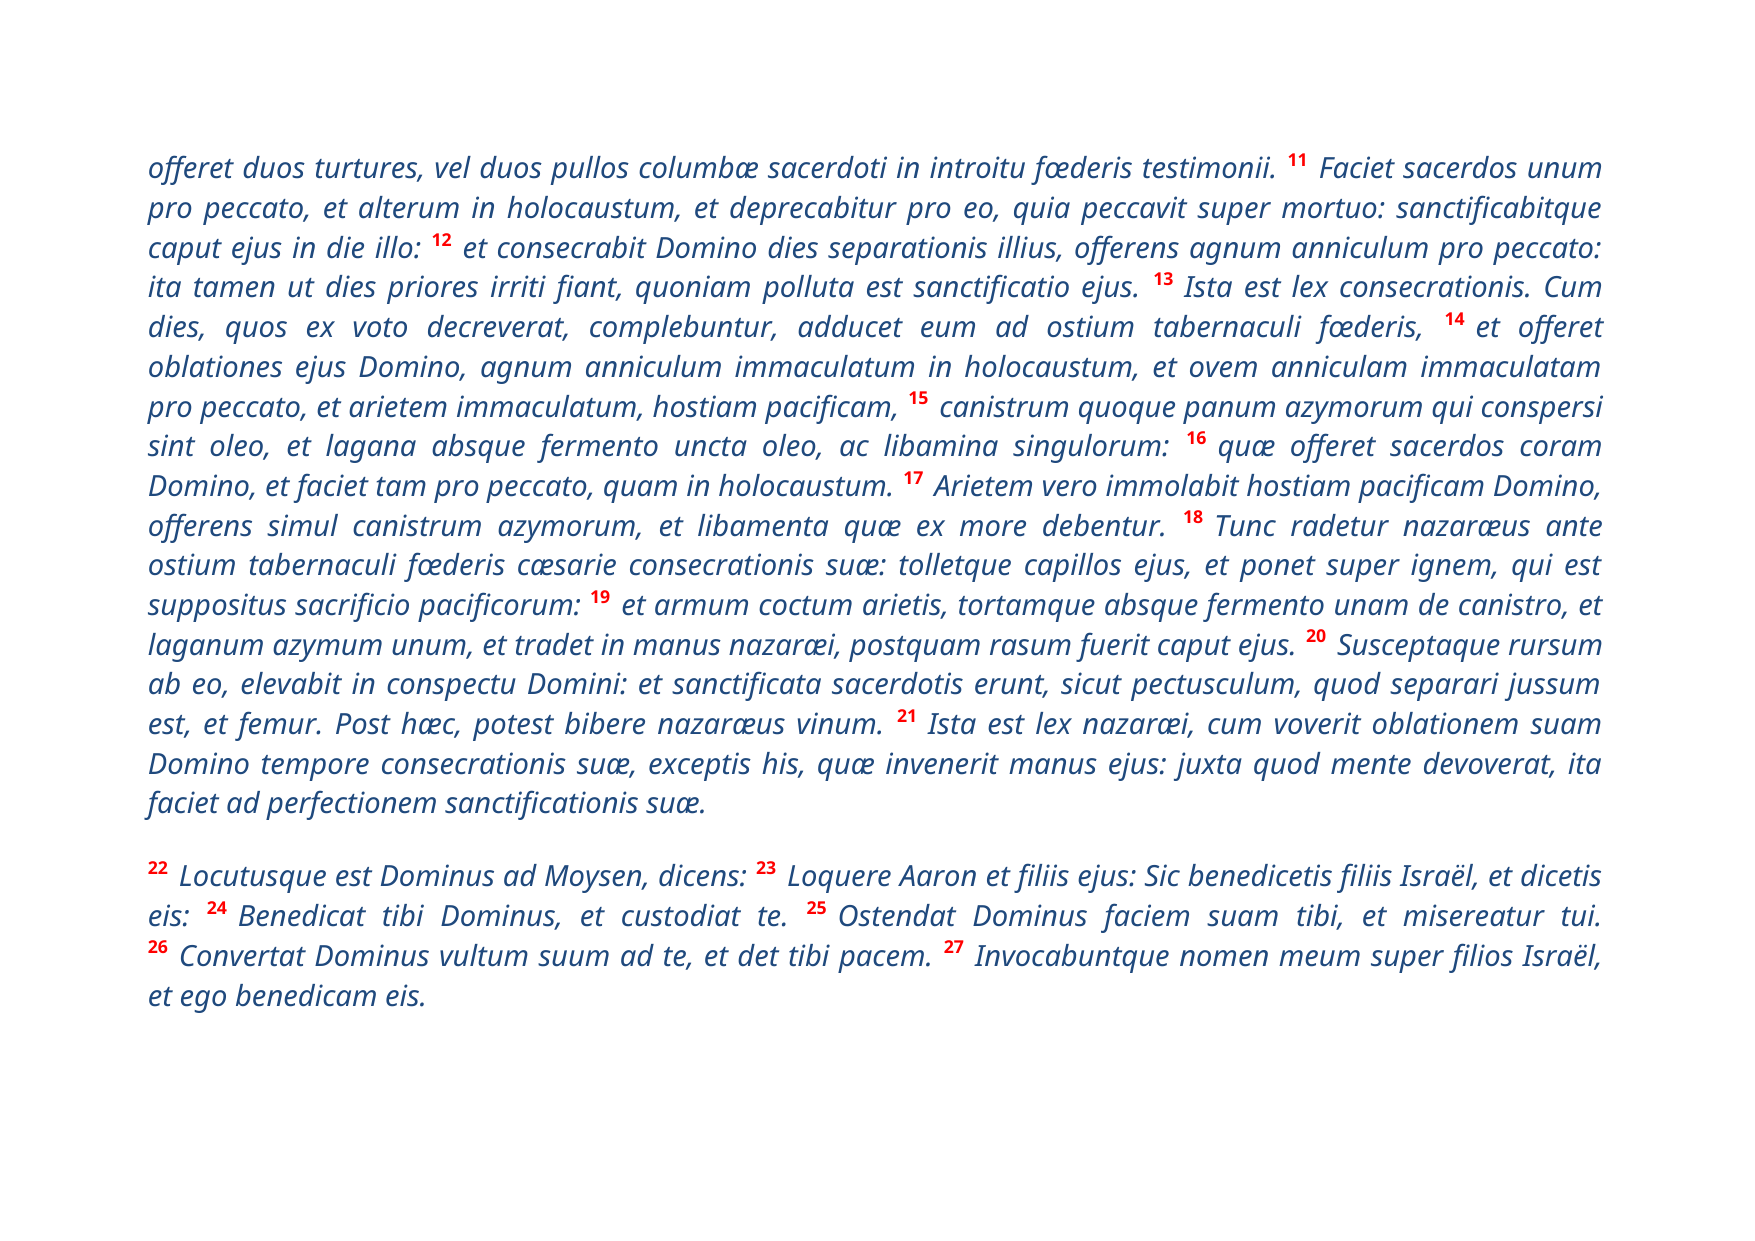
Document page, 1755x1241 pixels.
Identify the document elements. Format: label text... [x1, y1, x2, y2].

text offeret duos turtures, vel duos pullos columbæ sacerdoti in introitu fœderis testimonii. 11 Faciet sacerdos unum pro peccato, et alterum in holocaustum, et deprecabitur pro eo, quia peccavit super mortuo: sanctificabitque caput ejus in die illo: 12 et consecrabit Domino dies separationis illius, offerens agnum anniculum pro peccato: ita tamen ut dies priores irriti fiant, quoniam polluta est sanctificatio ejus. 13 Ista est lex consecrationis. Cum dies, quos ex voto decreverat, complebuntur, adducet eum ad ostium tabernaculi fœderis, 14 et offeret oblationes ejus Domino, agnum anniculum immaculatum in holocaustum, et ovem anniculam immaculatam pro peccato, et arietem immaculatum, hostiam pacificam, 15 canistrum quoque panum azymorum qui conspersi sint oleo, et lagana absque fermento uncta oleo, ac libamina singulorum: 16 quæ offeret sacerdos coram Domino, et faciet tam pro peccato, quam in holocaustum. 17 Arietem vero immolabit hostiam pacificam Domino, offerens simul canistrum azymorum, et libamenta quæ ex more debentur. 18 Tunc radetur nazaræus ante ostium tabernaculi fœderis cæsarie consecrationis suæ: tolletque capillos ejus, et ponet super ignem, qui est suppositus sacrificio pacificorum: 19 et armum coctum arietis, tortamque absque fermento unam de canistro, et laganum azymum unum, et tradet in manus nazaræi, postquam rasum fuerit caput ejus. 20 Susceptaque rursum ab eo, elevabit in conspectu Domini: et sanctificata sacerdotis erunt, sicut pectusculum, quod separari jussum est, et femur. Post hæc, potest bibere nazaræus vinum. 21 Ista est lex nazaræi, cum voverit oblationem suam Domino tempore consecrationis suæ, exceptis his, quæ invenerit manus ejus: juxta quod mente devoverat, ita faciet ad perfectionem sanctificationis suæ. [148, 148, 1606, 822]
text 22 Locutusque est Dominus ad Moysen, dicens: 23 Loquere Aaron et filiis ejus: Sic benedicetis filiis Israël, et dicetis eis: 24 Benedicat tibi Dominus, et custodiat te. 25 Ostendat Dominus faciem suam tibi, et misereatur tui. 26 Convertat Dominus vultum suum ad te, et det tibi pacem. 27 Invocabuntque nomen meum super filios Israël, et ego benedicam eis. [148, 856, 1606, 1014]
